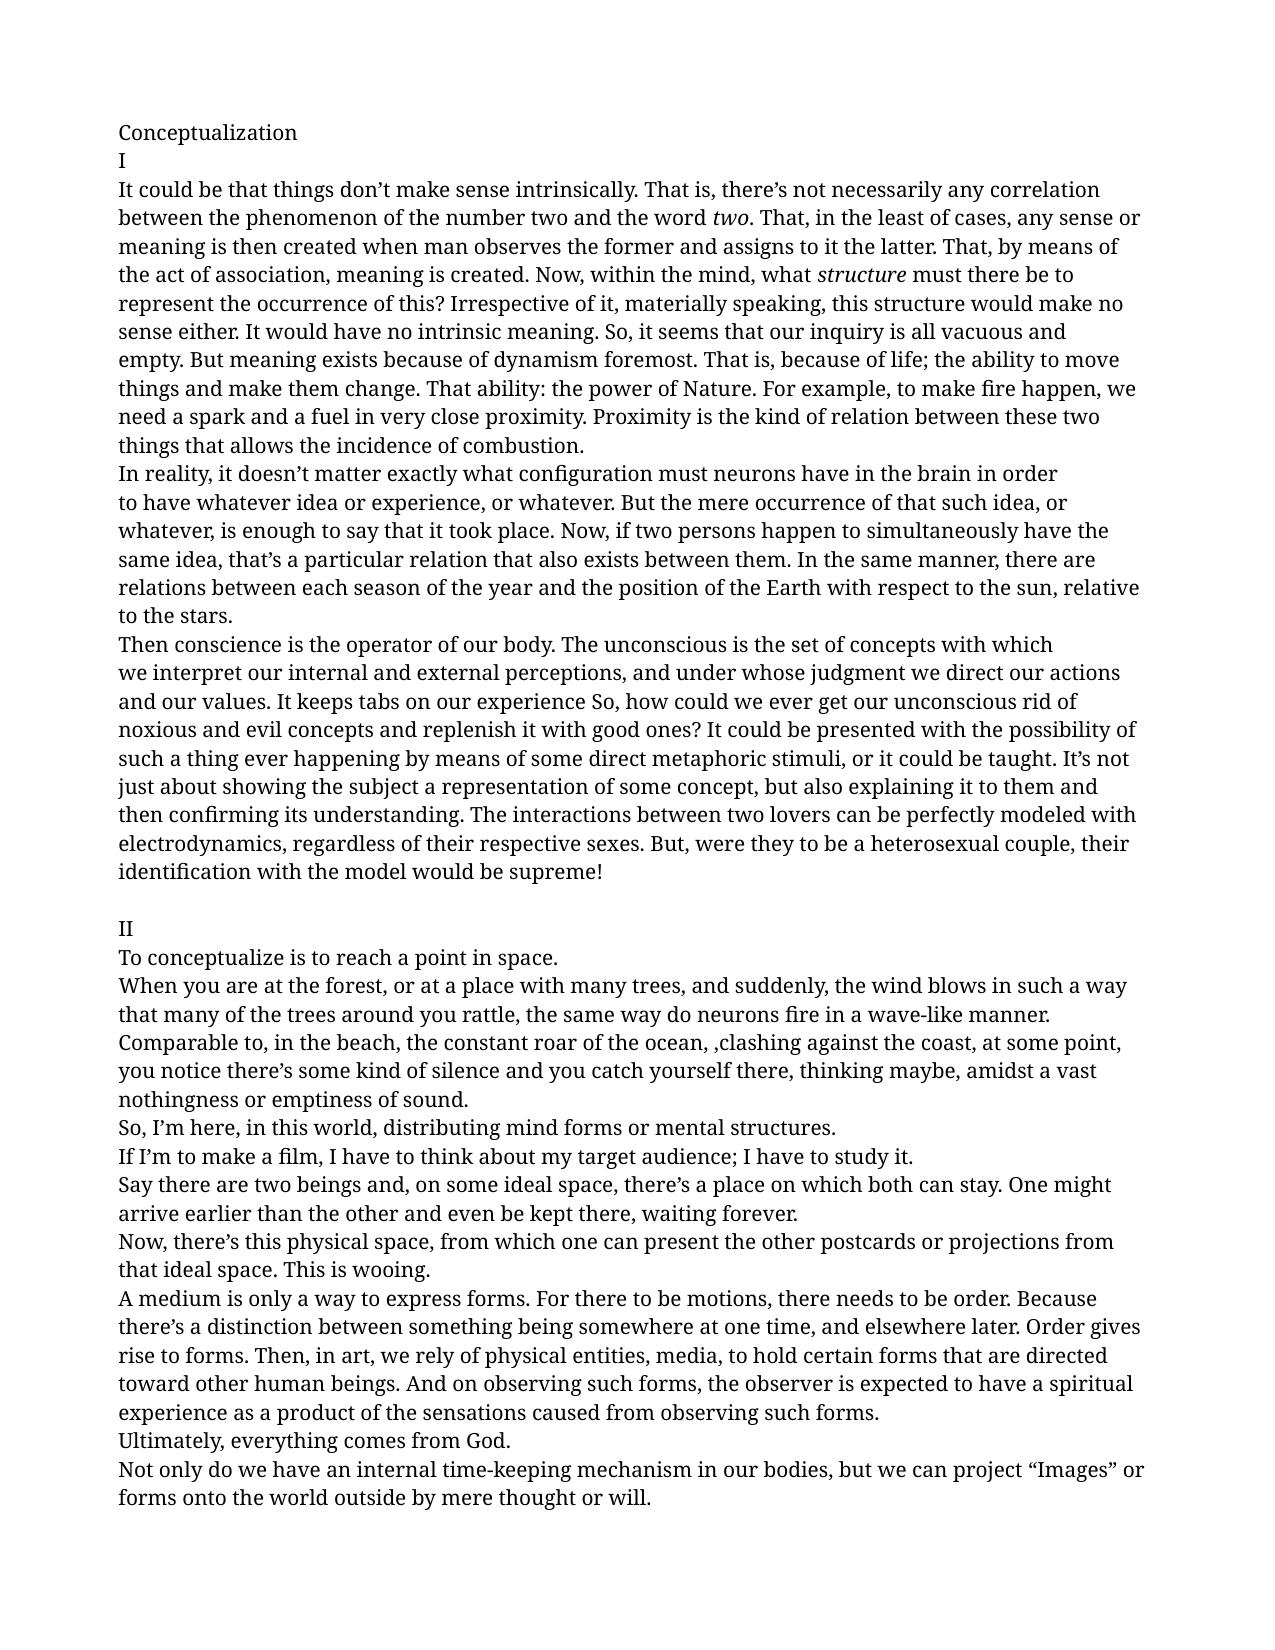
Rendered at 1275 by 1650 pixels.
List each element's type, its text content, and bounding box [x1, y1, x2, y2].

text empty. But meaning exists because of dynamism foremost. That is, because of life; the ability to move [118, 346, 1157, 374]
text things and make them change. That ability: the power of Nature. For example, to make fire happen, we [118, 374, 1157, 402]
text identification with the model would be supreme! [118, 857, 1157, 886]
text to the stars. [118, 602, 1157, 630]
text noxious and evil concepts and replenish it with good ones? It could be presented with the possibility of [118, 715, 1157, 744]
text electrodynamics, regardless of their respective sexes. But, were they to be a heterosexual couple, their [118, 829, 1157, 857]
text Comparable to, in the beach, the constant roar of the ocean, ,clashing against the coast, at some point, you notice there’s some kind of silence and you catch yourself there, thinking maybe, amidst a vast nothingness or emptiness of sound. [118, 1028, 1157, 1113]
text represent the occurrence of this? Irrespective of it, materially speaking, this structure would make no [118, 289, 1157, 317]
text A medium is only a way to express forms. For there to be motions, there needs to be order. Because there’s a distinction between something being somewhere at one time, and elsewhere later. Order gives rise to forms. Then, in art, we rely of physical entities, media, to hold certain forms that are directed toward other human beings. And on observing such forms, the observer is expected to have a spiritual experience as a product of the sensations caused from observing such forms. [118, 1284, 1157, 1426]
text and our values. It keeps tabs on our experience So, how could we ever get our unconscious rid of [118, 687, 1157, 715]
text need a spark and a fuel in very close proximity. Proximity is the kind of relation between these two [118, 402, 1157, 431]
text I [118, 147, 1157, 175]
text sense either. It would have no intrinsic meaning. So, it seems that our inquiry is all vacuous and [118, 317, 1157, 346]
text II [118, 914, 1157, 943]
text If I’m to make a film, I have to think about my target audience; I have to study it. [118, 1142, 1157, 1170]
text In reality, it doesn’t matter exactly what configuration must neurons have in the brain in order [118, 459, 1157, 488]
text we interpret our internal and external perceptions, and under whose judgment we direct our actions [118, 658, 1157, 687]
text Say there are two beings and, on some ideal space, there’s a place on which both can stay. One might arrive earlier than the other and even be kept there, waiting forever. [118, 1170, 1157, 1227]
text such a thing ever happening by means of some direct metaphoric stimuli, or it could be taught. It’s not [118, 744, 1157, 772]
text Now, there’s this physical space, from which one can present the other postcards or projections from that ideal space. This is wooing. [118, 1227, 1157, 1284]
text between the phenomenon of the number two and the word two. That, in the least of cases, any sense or [118, 203, 1157, 232]
text whatever, is enough to say that it took place. Now, if two persons happen to simultaneously have the [118, 516, 1157, 545]
text Conceptualization [118, 118, 1157, 147]
text same idea, that’s a particular relation that also exists between them. In the same manner, there are [118, 545, 1157, 573]
text things that allows the incidence of combustion. [118, 431, 1157, 459]
text It could be that things don’t make sense intrinsically. That is, there’s not necessarily any correlation [118, 175, 1157, 203]
text When you are at the forest, or at a place with many trees, and suddenly, the wind blows in such a way that many of the trees around you rattle, the same way do neurons fire in a wave-like manner. [118, 971, 1157, 1028]
text So, I’m here, in this world, distributing mind forms or mental structures. [118, 1113, 1157, 1142]
text meaning is then created when man observes the former and assigns to it the latter. That, by means of [118, 232, 1157, 260]
text Then conscience is the operator of our body. The unconscious is the set of concepts with which [118, 630, 1157, 658]
text then confirming its understanding. The interactions between two lovers can be perfectly modeled with [118, 801, 1157, 829]
text Ultimately, everything comes from God. [118, 1426, 1157, 1455]
text just about showing the subject a representation of some concept, but also explaining it to them and [118, 772, 1157, 801]
text To conceptualize is to reach a point in space. [118, 943, 1157, 971]
text the act of association, meaning is created. Now, within the mind, what structure must there be to [118, 260, 1157, 289]
text to have whatever idea or experience, or whatever. But the mere occurrence of that such idea, or [118, 488, 1157, 516]
text Not only do we have an internal time-keeping mechanism in our bodies, but we can project “Images” or forms onto the world outside by mere thought or will. [118, 1455, 1157, 1512]
text relations between each season of the year and the position of the Earth with respect to the sun, relative [118, 573, 1157, 602]
